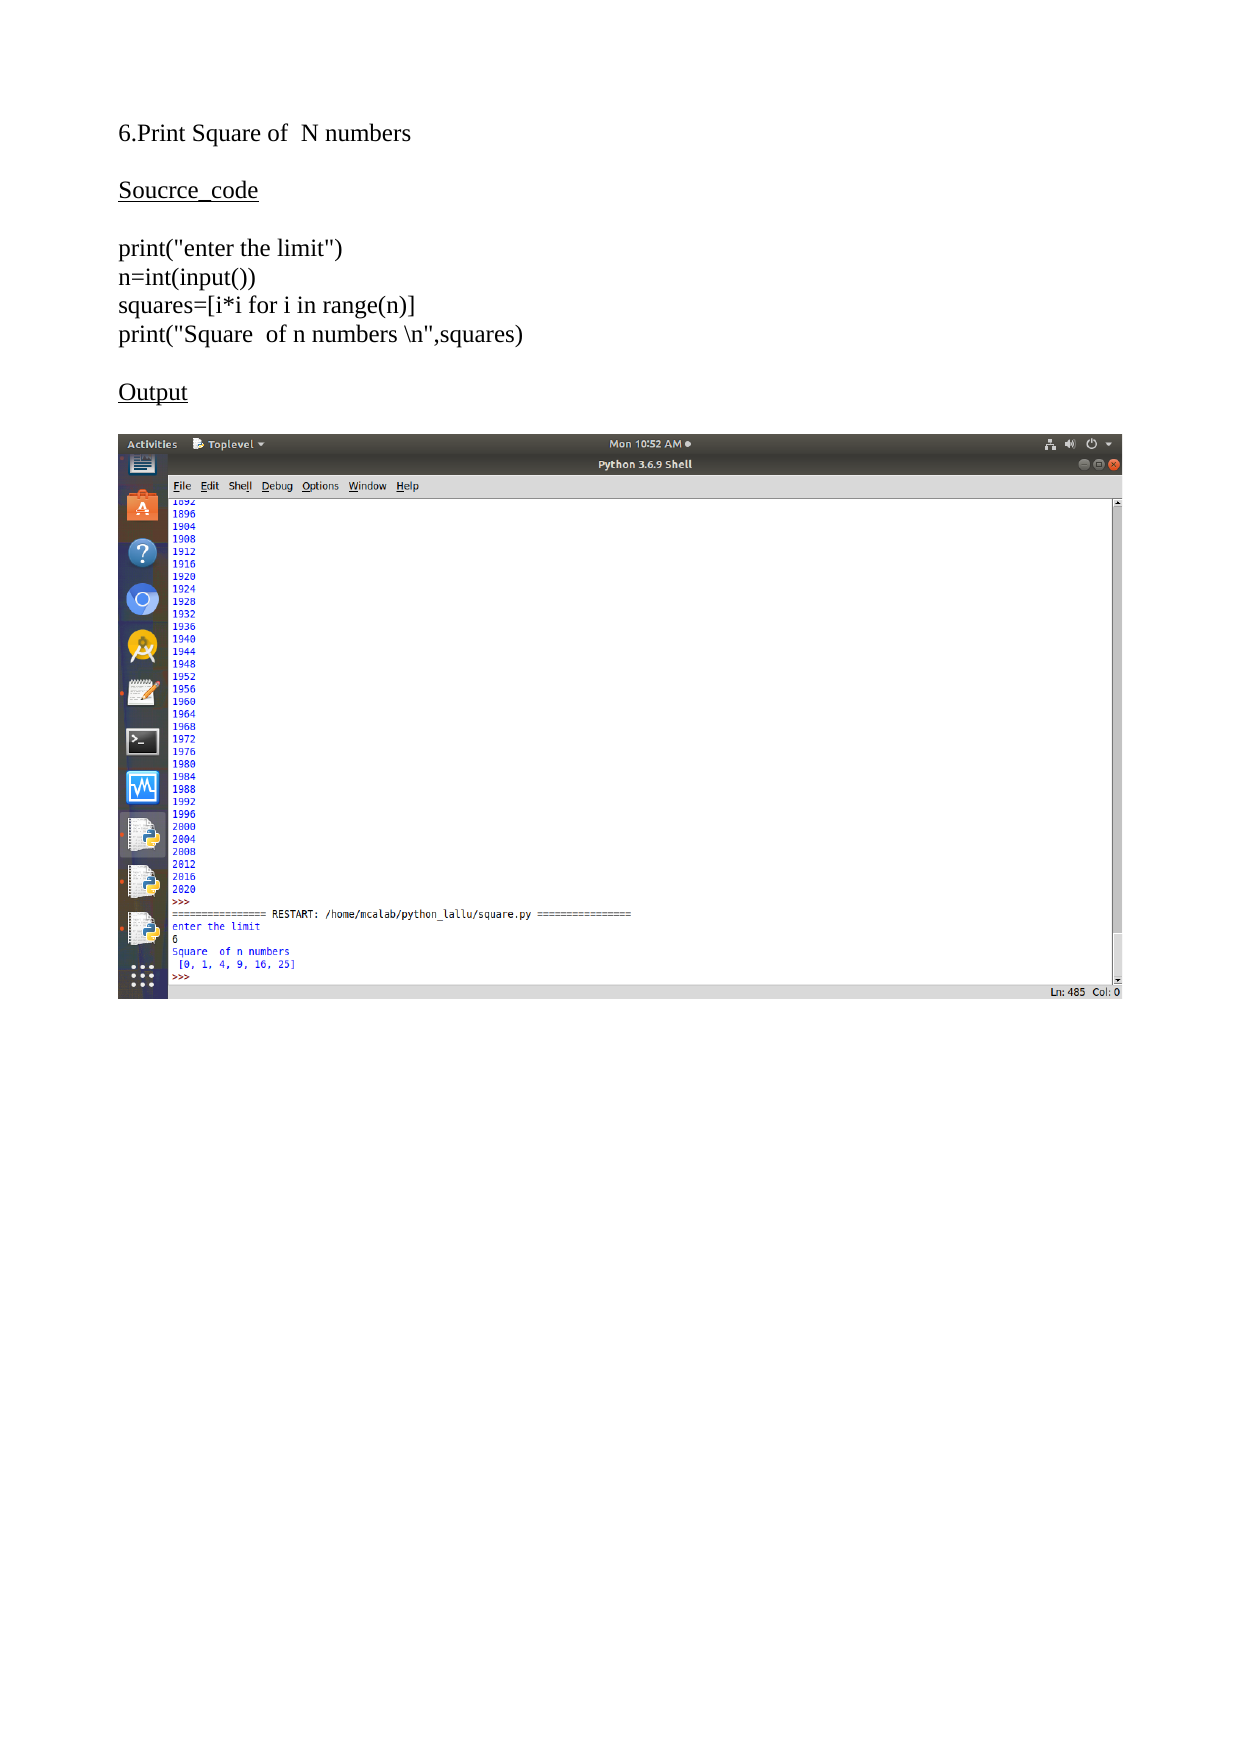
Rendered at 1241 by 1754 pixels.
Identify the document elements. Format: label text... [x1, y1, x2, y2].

text Output [118, 377, 1122, 406]
text Soucrce_code [118, 176, 1122, 204]
text squares=[i*i for i in range(n)] [118, 291, 1122, 319]
text print("Square of n numbers \n",squares) [118, 319, 1122, 348]
text n=int(input()) [118, 262, 1122, 291]
text 6.Print Square of N numbers [118, 118, 1122, 147]
picture [118, 434, 1123, 999]
text print("enter the limit") [118, 233, 1122, 262]
